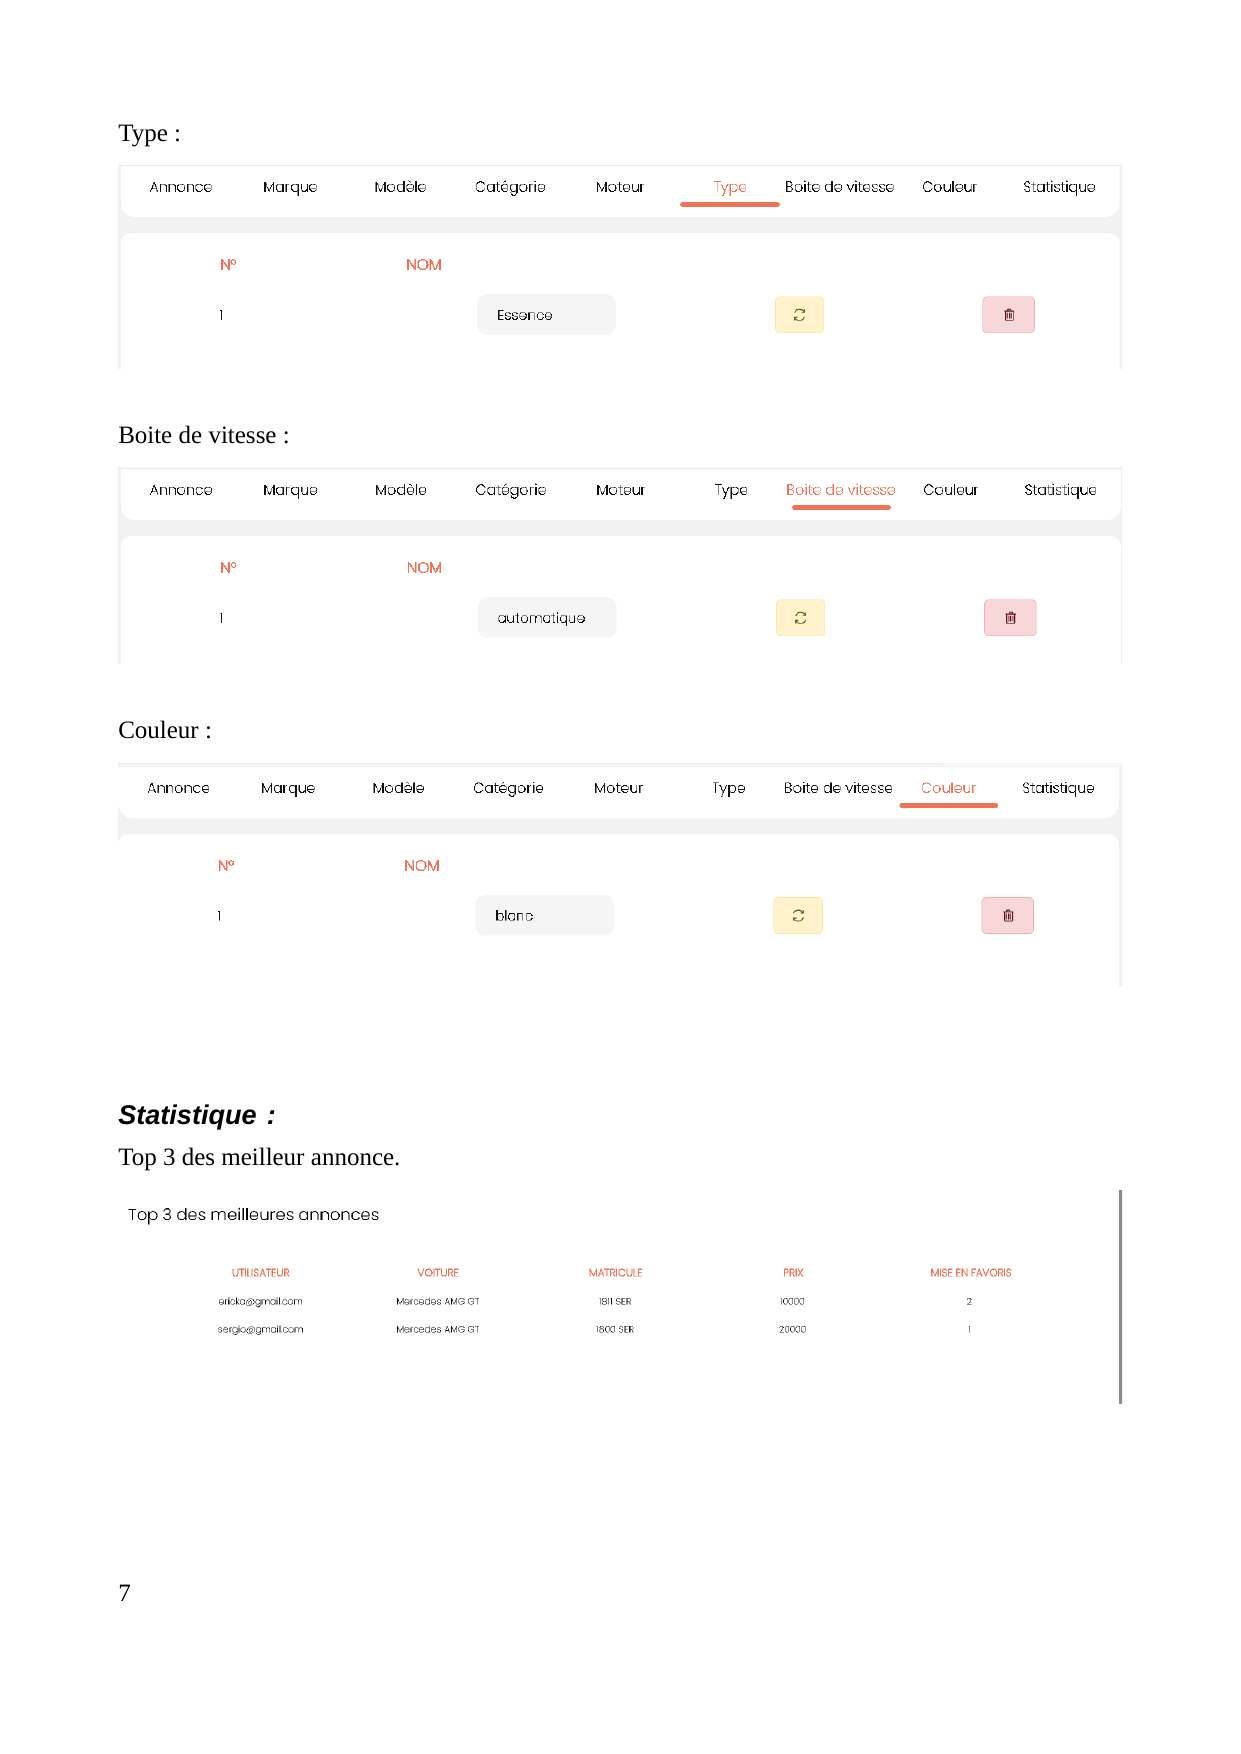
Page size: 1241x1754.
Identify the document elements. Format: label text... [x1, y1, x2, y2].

picture [118, 763, 1123, 987]
text Top 3 des meilleur annonce. [118, 1142, 1122, 1171]
text Boite de vitesse : [118, 420, 1122, 449]
picture [118, 1190, 1123, 1404]
subtitle Statistique : [118, 1099, 1122, 1130]
text Type : [118, 118, 1122, 147]
text Couleur : [118, 716, 1122, 744]
picture [118, 467, 1123, 664]
picture [118, 165, 1123, 369]
